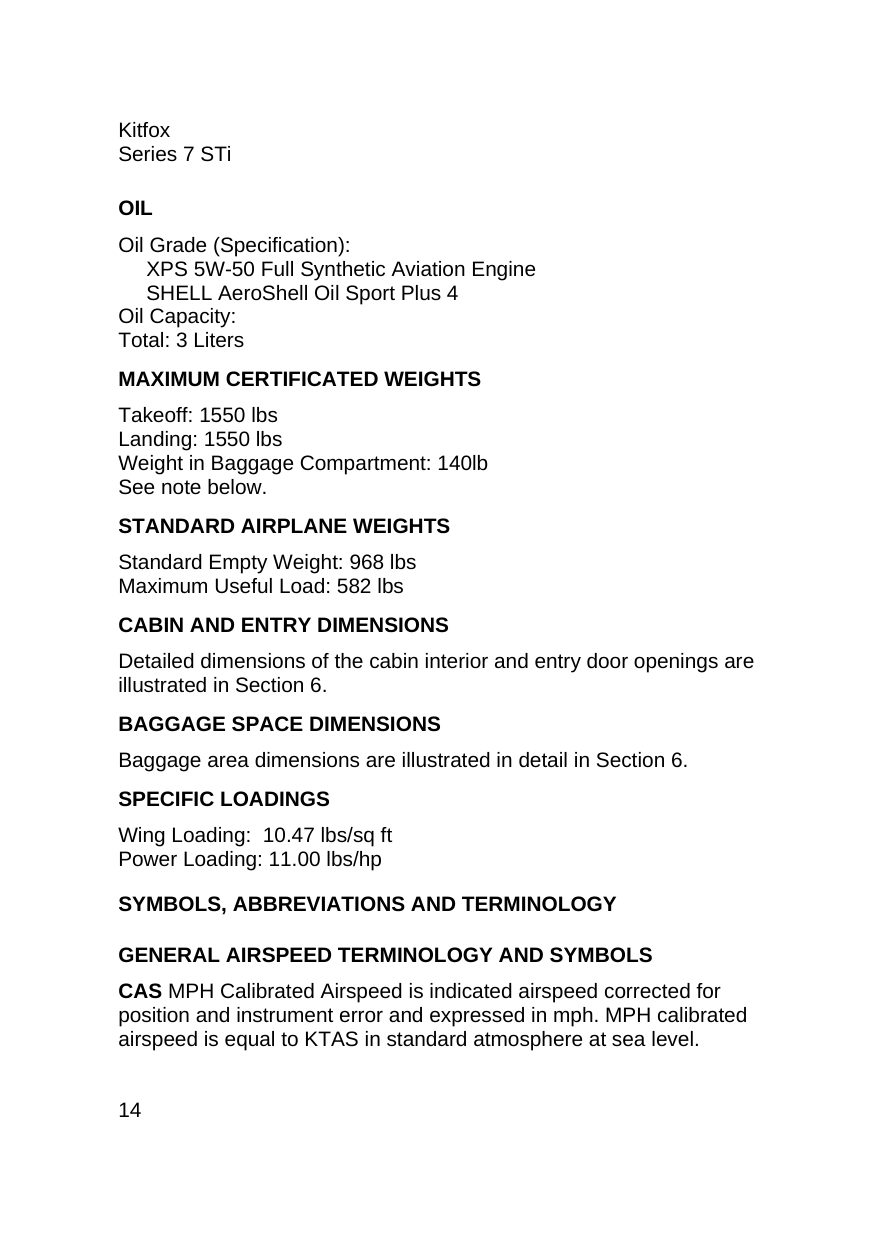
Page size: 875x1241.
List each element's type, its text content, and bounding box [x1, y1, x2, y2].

text Oil Grade (Specification): [118, 232, 756, 256]
subtitle STANDARD AIRPLANE WEIGHTS [118, 514, 756, 538]
text XPS 5W-50 Full Synthetic Aviation Engine [146, 256, 756, 280]
subtitle BAGGAGE SPACE DIMENSIONS [118, 712, 756, 736]
text Baggage area dimensions are illustrated in detail in Section 6. [118, 748, 756, 772]
text Landing: 1550 lbs [118, 427, 756, 451]
subtitle MAXIMUM CERTIFICATED WEIGHTS [118, 367, 756, 391]
text Detailed dimensions of the cabin interior and entry door openings are illustrated in Section 6. [118, 649, 756, 697]
subtitle GENERAL AIRSPEED TERMINOLOGY AND SYMBOLS [118, 943, 756, 967]
text CAS MPH Calibrated Airspeed is indicated airspeed corrected for position and instrument error and expressed in mph. MPH calibrated airspeed is equal to KTAS in standard atmosphere at sea level. [118, 979, 756, 1051]
text SHELL AeroShell Oil Sport Plus 4 [146, 280, 756, 304]
subtitle SPECIFIC LOADINGS [118, 787, 756, 811]
subtitle OIL [118, 196, 756, 220]
text Standard Empty Weight: 968 lbs [118, 550, 756, 574]
text Takeoff: 1550 lbs [118, 403, 756, 427]
text Weight in Baggage Compartment: 140lb [118, 451, 756, 475]
text Wing Loading: 10.47 lbs/sq ft [118, 823, 756, 847]
text Power Loading: 11.00 lbs/hp [118, 847, 756, 871]
text Total: 3 Liters [118, 328, 756, 352]
text Maximum Useful Load: 582 lbs [118, 574, 756, 598]
subtitle CABIN AND ENTRY DIMENSIONS [118, 613, 756, 637]
text Oil Capacity: [118, 304, 756, 328]
text See note below. [118, 475, 756, 499]
subtitle SYMBOLS, ABBREVIATIONS AND TERMINOLOGY [118, 892, 756, 916]
